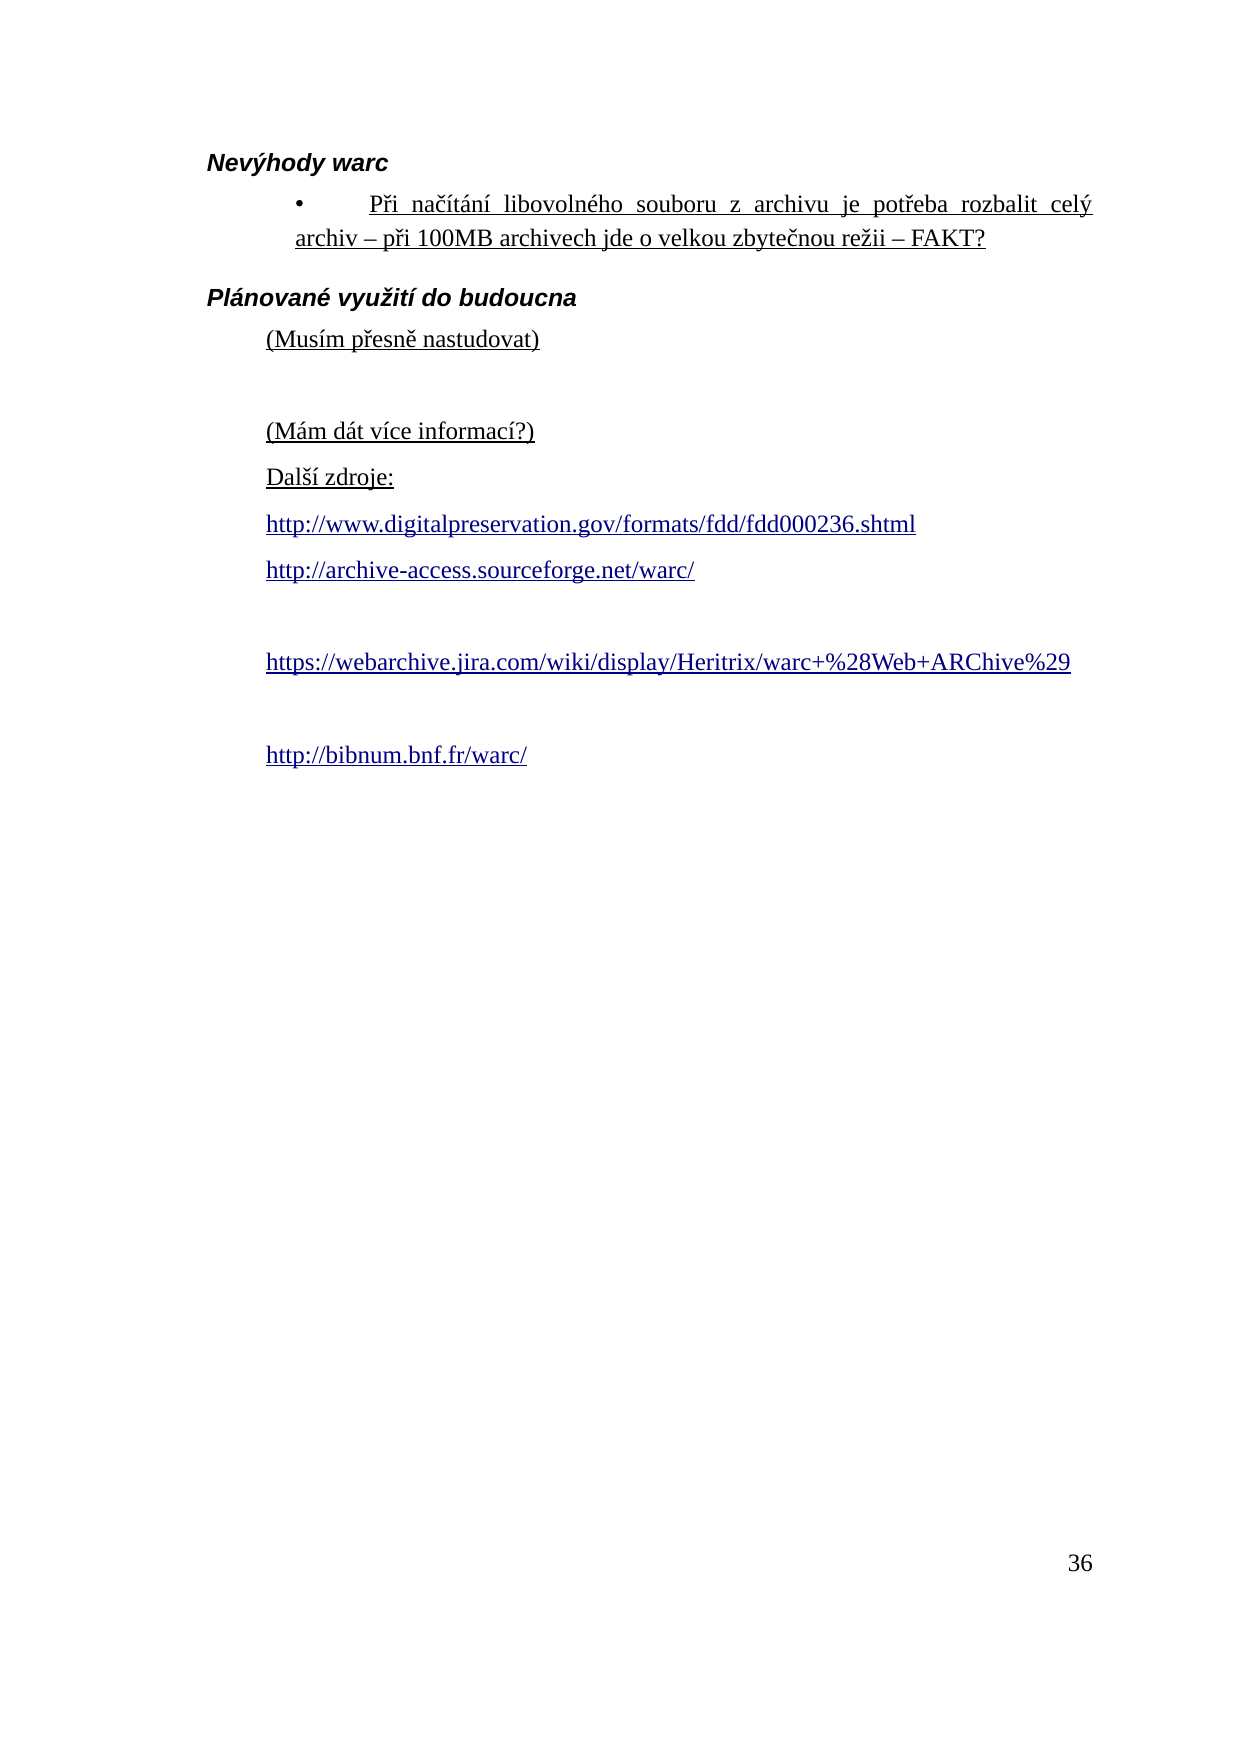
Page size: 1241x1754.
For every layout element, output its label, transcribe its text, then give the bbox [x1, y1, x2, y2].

text https://webarchive.jira.com/wiki/display/Heritrix/warc+%28Web+ARChive%29 [207, 647, 1093, 676]
text http://www.digitalpreservation.gov/formats/fdd/fdd000236.shtml [207, 509, 1093, 537]
text (Mám dát více informací?) [207, 416, 1093, 445]
text http://bibnum.bnf.fr/warc/ [207, 740, 1093, 769]
list Při načítání libovolného souboru z archivu je potřeba rozbalit celý archiv – při 100MB archivech jde o velkou zbytečnou režii – FAKT? [295, 189, 1093, 252]
text (Musím přesně nastudovat) [207, 324, 1093, 352]
text Další zdroje: [207, 462, 1093, 491]
subtitle Nevýhody warc [207, 148, 1093, 176]
subtitle Plánované využití do budoucna [207, 283, 1093, 311]
text http://archive-access.sourceforge.net/warc/ [207, 555, 1093, 584]
